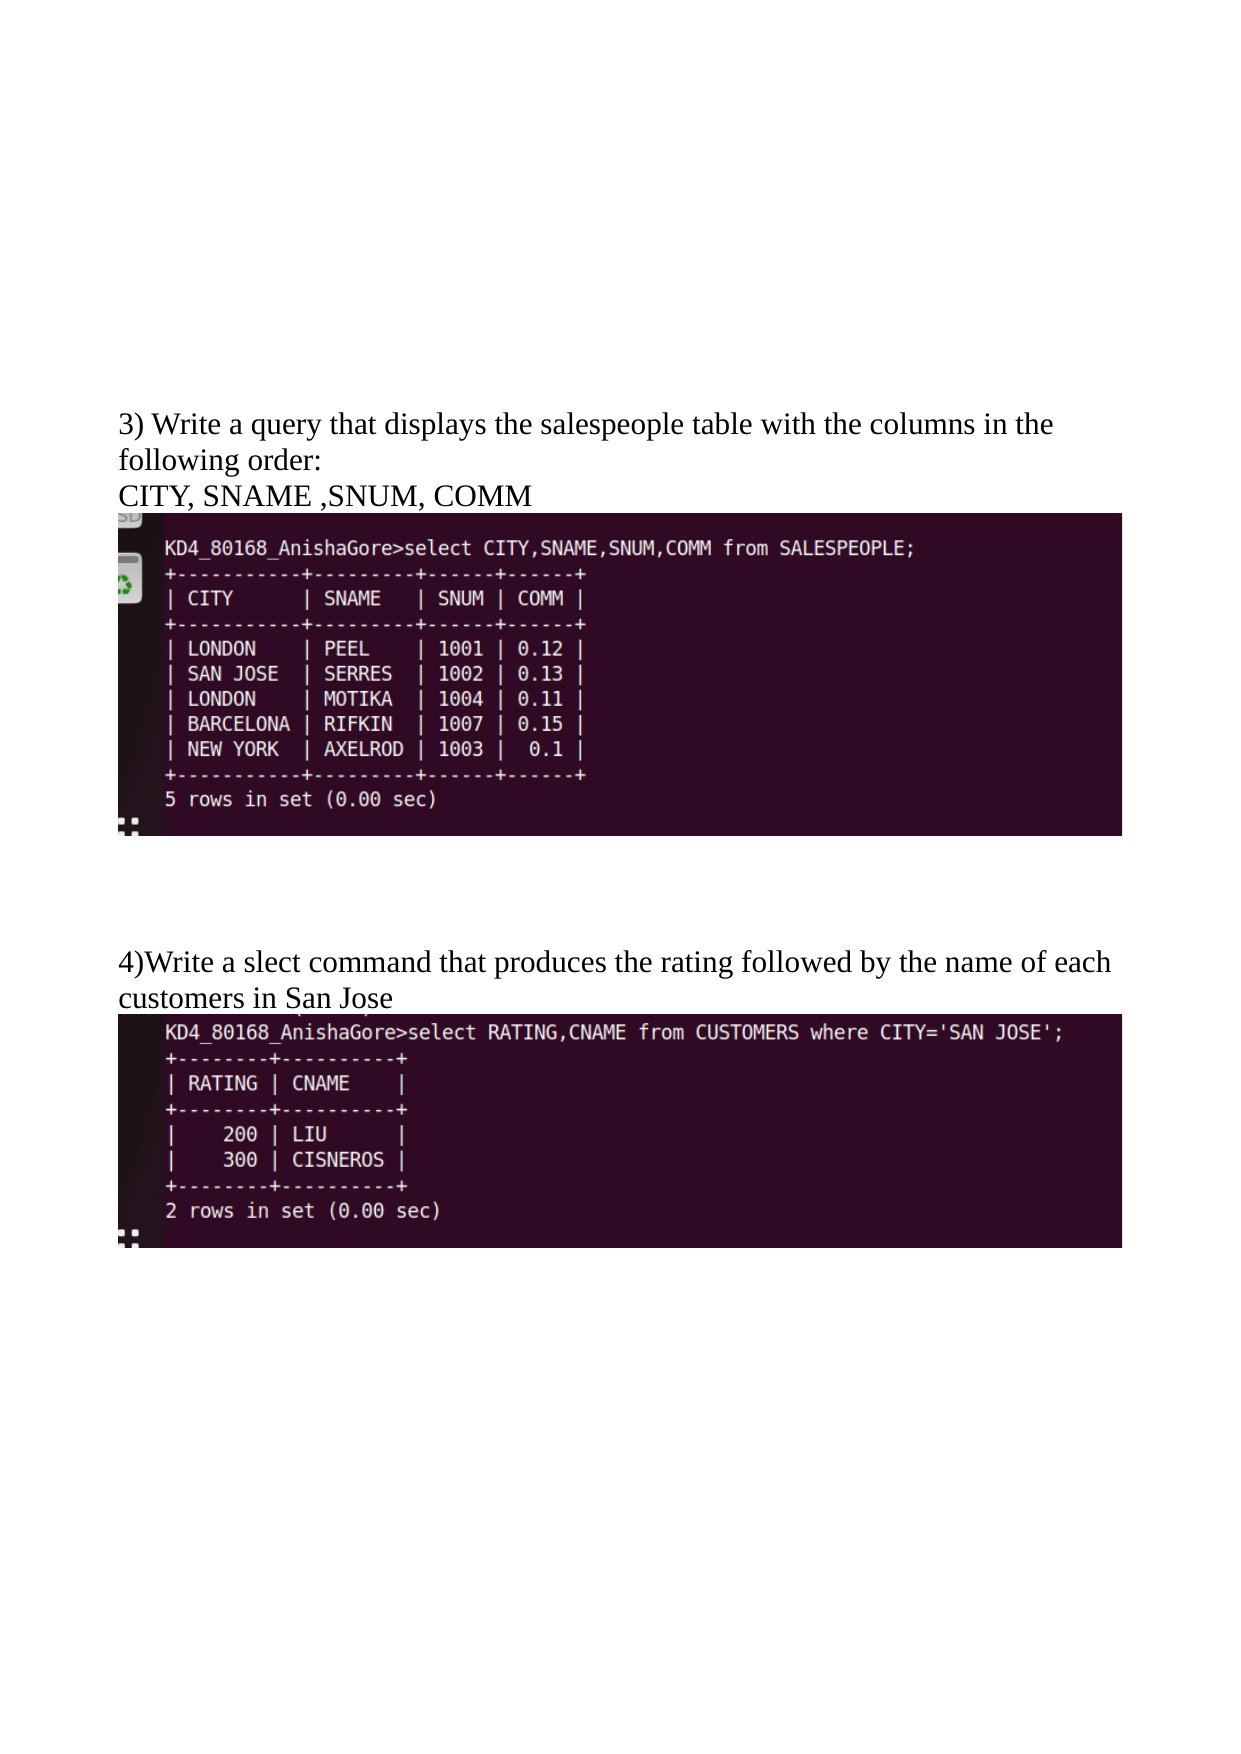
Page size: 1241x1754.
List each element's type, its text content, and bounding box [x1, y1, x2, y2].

text CITY, SNAME ,SNUM, COMM [118, 477, 1122, 513]
text 4)Write a slect command that produces the rating followed by the name of each customers in San Jose [118, 943, 1122, 1014]
picture [118, 1014, 1123, 1248]
picture [118, 513, 1123, 836]
text 3) Write a query that displays the salespeople table with the columns in the following order: [118, 406, 1122, 477]
